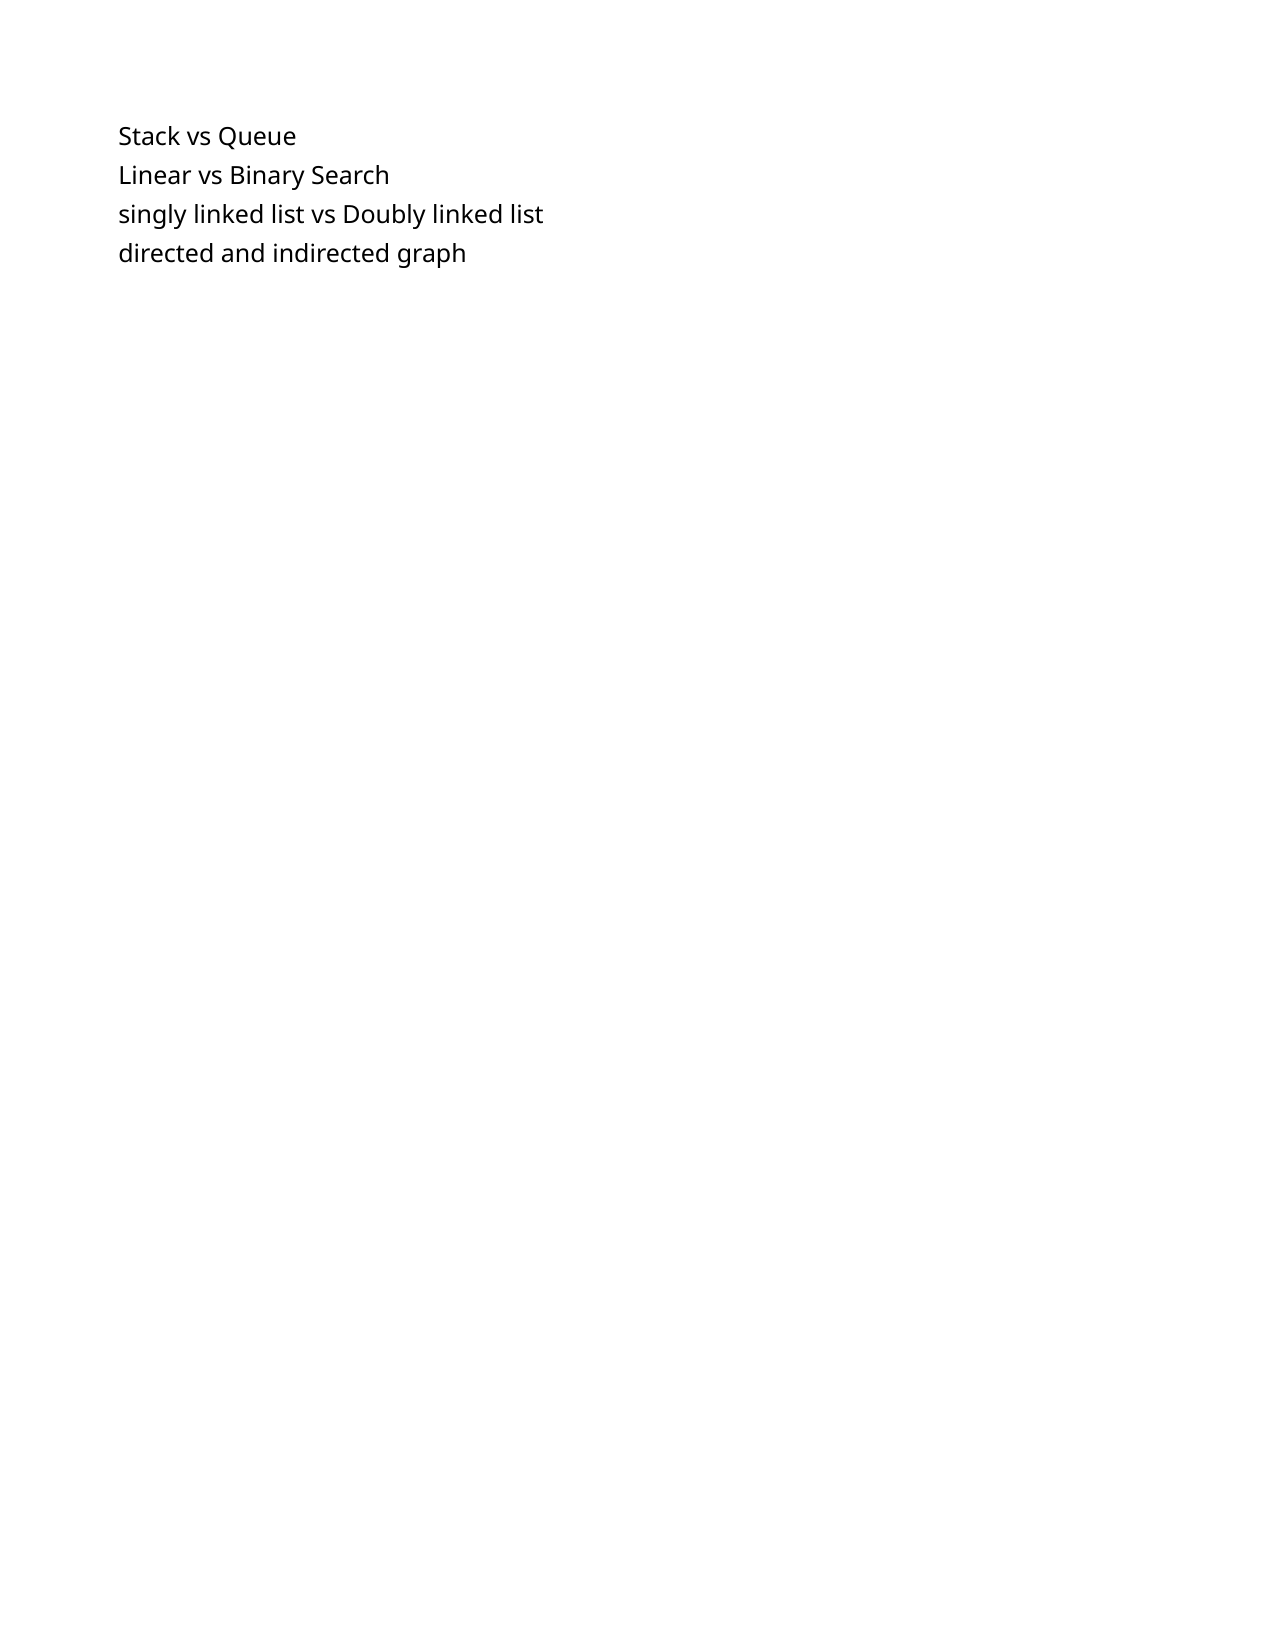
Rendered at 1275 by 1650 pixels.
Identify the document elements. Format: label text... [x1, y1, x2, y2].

text directed and indirected graph [118, 236, 1157, 270]
text Stack vs Queue [118, 118, 1157, 152]
text singly linked list vs Doubly linked list [118, 196, 1157, 231]
text Linear vs Binary Search [118, 157, 1157, 191]
